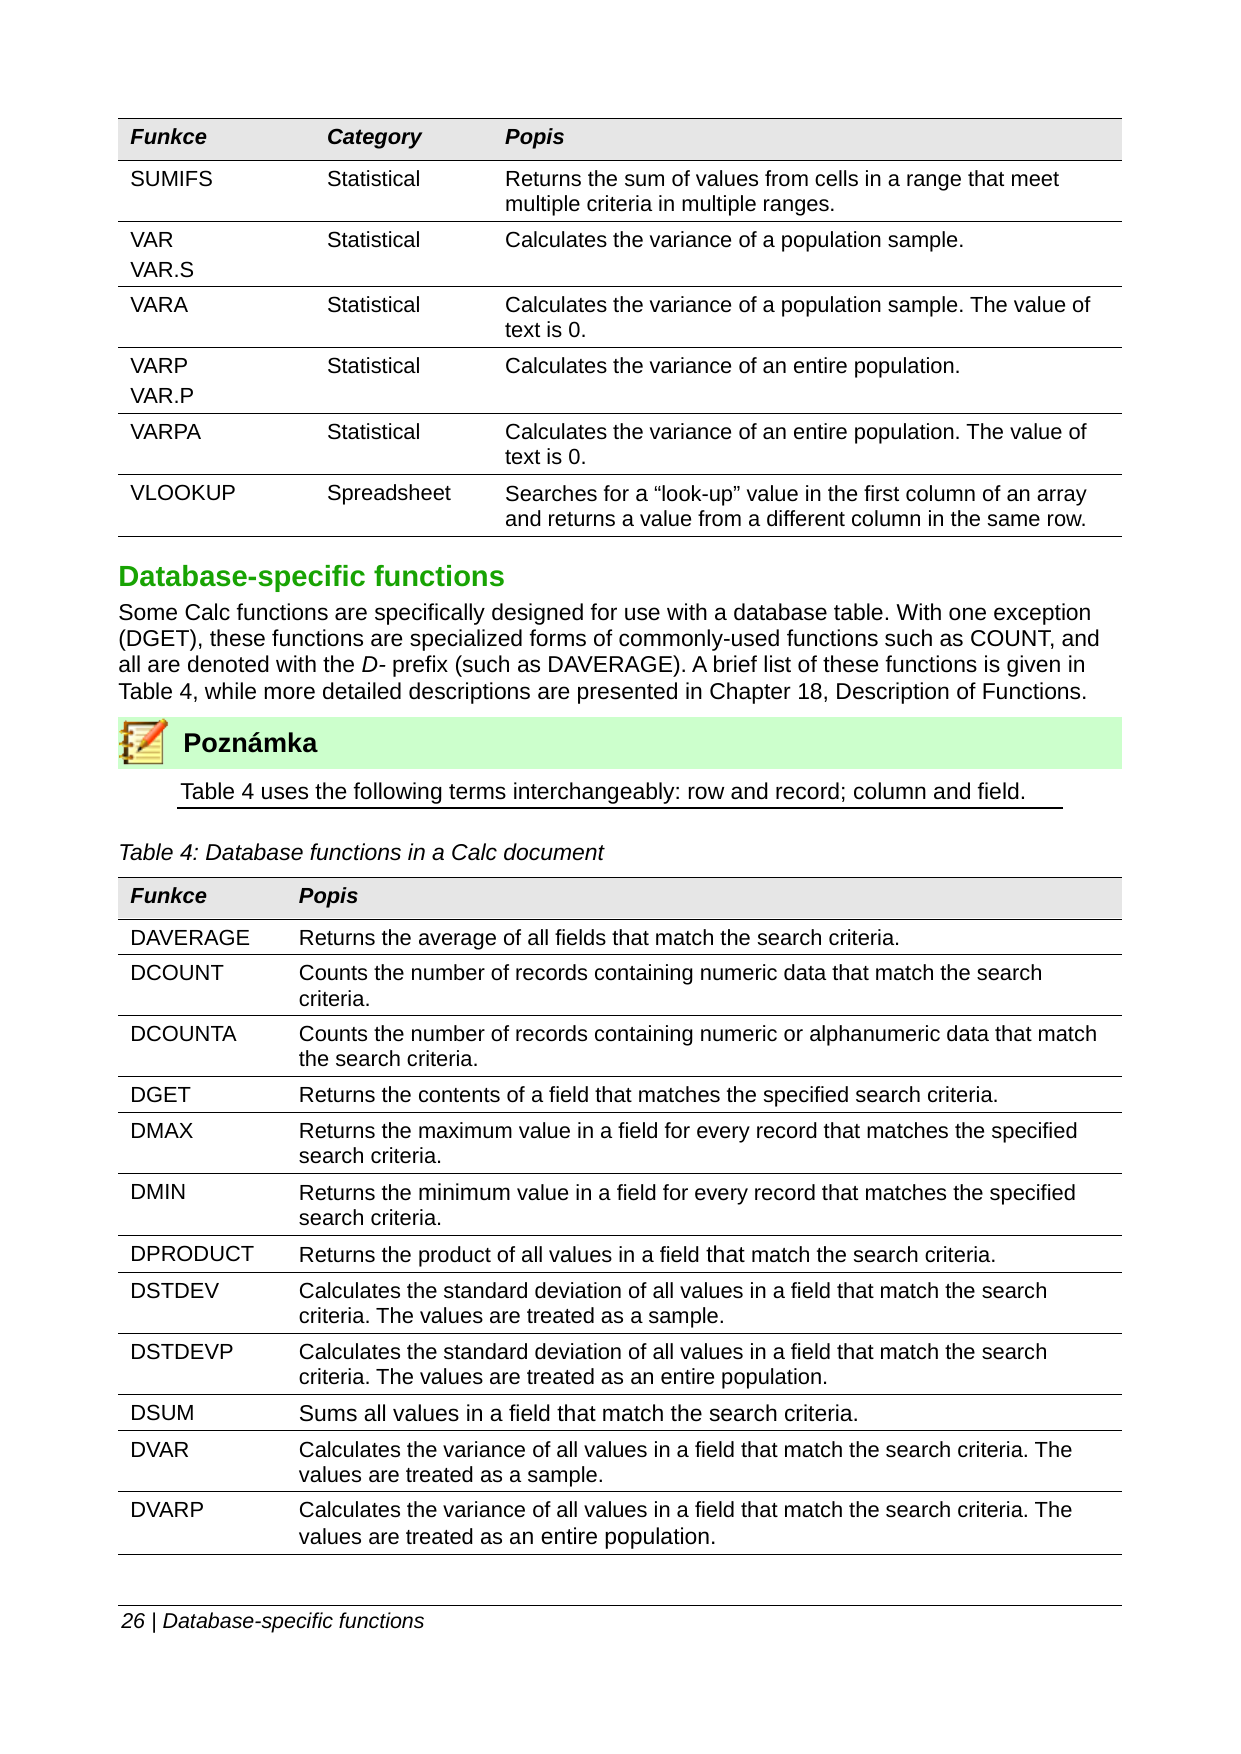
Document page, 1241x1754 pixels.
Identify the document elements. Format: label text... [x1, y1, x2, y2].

table_cell DVARP [118, 1492, 287, 1553]
text Table 4 uses the following terms interchangeably: row and record; column and field. [177, 775, 1063, 807]
table_cell VLOOKUP [118, 475, 315, 536]
table_cell VAR VAR.S [118, 222, 315, 286]
table_cell Searches for a “look-up” value in the first column of an array and returns a value from a different column in the same row. [493, 475, 1122, 536]
table_cell DCOUNT [118, 955, 287, 1015]
table_header Funkce [118, 119, 315, 160]
table_header Popis [287, 878, 1122, 918]
table_cell DMIN [118, 1174, 287, 1235]
table_cell VARP VAR.P [118, 348, 315, 412]
table_cell Sums all values in a field that match the search criteria. [287, 1395, 1122, 1430]
table_cell Returns the product of all values in a field that match the search criteria. [287, 1236, 1122, 1272]
table_cell Counts the number of records containing numeric data that match the search criteria. [287, 955, 1122, 1015]
table_cell Calculates the variance of all values in a field that match the search criteria. The values are treated as an entire population. [287, 1492, 1122, 1553]
table_cell Calculates the variance of a population sample. [493, 222, 1122, 286]
table_cell Spreadsheet [315, 475, 493, 536]
table_cell Returns the average of all fields that match the search criteria. [287, 920, 1122, 954]
table_cell DSTDEVP [118, 1334, 287, 1393]
table_cell SUMIFS [118, 161, 315, 221]
table_cell VARPA [118, 414, 315, 473]
table_cell Statistical [315, 348, 493, 412]
table_cell Calculates the variance of an entire population. [493, 348, 1122, 412]
table_cell DCOUNTA [118, 1016, 287, 1076]
text Table 4: Database functions in a Calc document [118, 839, 1122, 865]
table_cell DSUM [118, 1395, 287, 1430]
table_header Category [315, 119, 493, 160]
table_cell Returns the minimum value in a field for every record that matches the specified search criteria. [287, 1174, 1122, 1235]
picture [119, 717, 170, 768]
table_cell Statistical [315, 287, 493, 347]
table_cell Calculates the variance of an entire population. The value of text is 0. [493, 414, 1122, 473]
table_cell Calculates the variance of a population sample. The value of text is 0. [493, 287, 1122, 347]
table_cell DPRODUCT [118, 1236, 287, 1272]
table_cell Returns the contents of a field that matches the specified search criteria. [287, 1077, 1122, 1112]
table_cell DAVERAGE [118, 920, 287, 954]
text Some Calc functions are specifically designed for use with a database table. With one exception (DGET), these functions are specialized forms of commonly-used functions such as COUNT, and all are denoted with the D- prefix (such as DAVERAGE). A brief list of these functions is given in Table 4, while more detailed descriptions are presented in Chapter 18, Description of Functions. [118, 599, 1122, 704]
table_cell Statistical [315, 222, 493, 286]
table_header Popis [493, 119, 1122, 160]
table_cell Returns the sum of values from cells in a range that meet multiple criteria in multiple ranges. [493, 161, 1122, 221]
table_cell DMAX [118, 1113, 287, 1173]
subtitle Database-specific functions [118, 559, 1122, 593]
table_cell Statistical [315, 414, 493, 473]
table_cell VARA [118, 287, 315, 347]
table_cell DSTDEV [118, 1273, 287, 1333]
table_cell DGET [118, 1077, 287, 1112]
table_header Funkce [118, 878, 287, 918]
subtitle Poznámka [118, 717, 1122, 769]
table_cell Counts the number of records containing numeric or alphanumeric data that match the search criteria. [287, 1016, 1122, 1076]
table_cell Calculates the variance of all values in a field that match the search criteria. The values are treated as a sample. [287, 1431, 1122, 1491]
table_cell DVAR [118, 1431, 287, 1491]
table_cell Calculates the standard deviation of all values in a field that match the search criteria. The values are treated as an entire population. [287, 1334, 1122, 1393]
table_cell Statistical [315, 161, 493, 221]
table_cell Calculates the standard deviation of all values in a field that match the search criteria. The values are treated as a sample. [287, 1273, 1122, 1333]
table_cell Returns the maximum value in a field for every record that matches the specified search criteria. [287, 1113, 1122, 1173]
